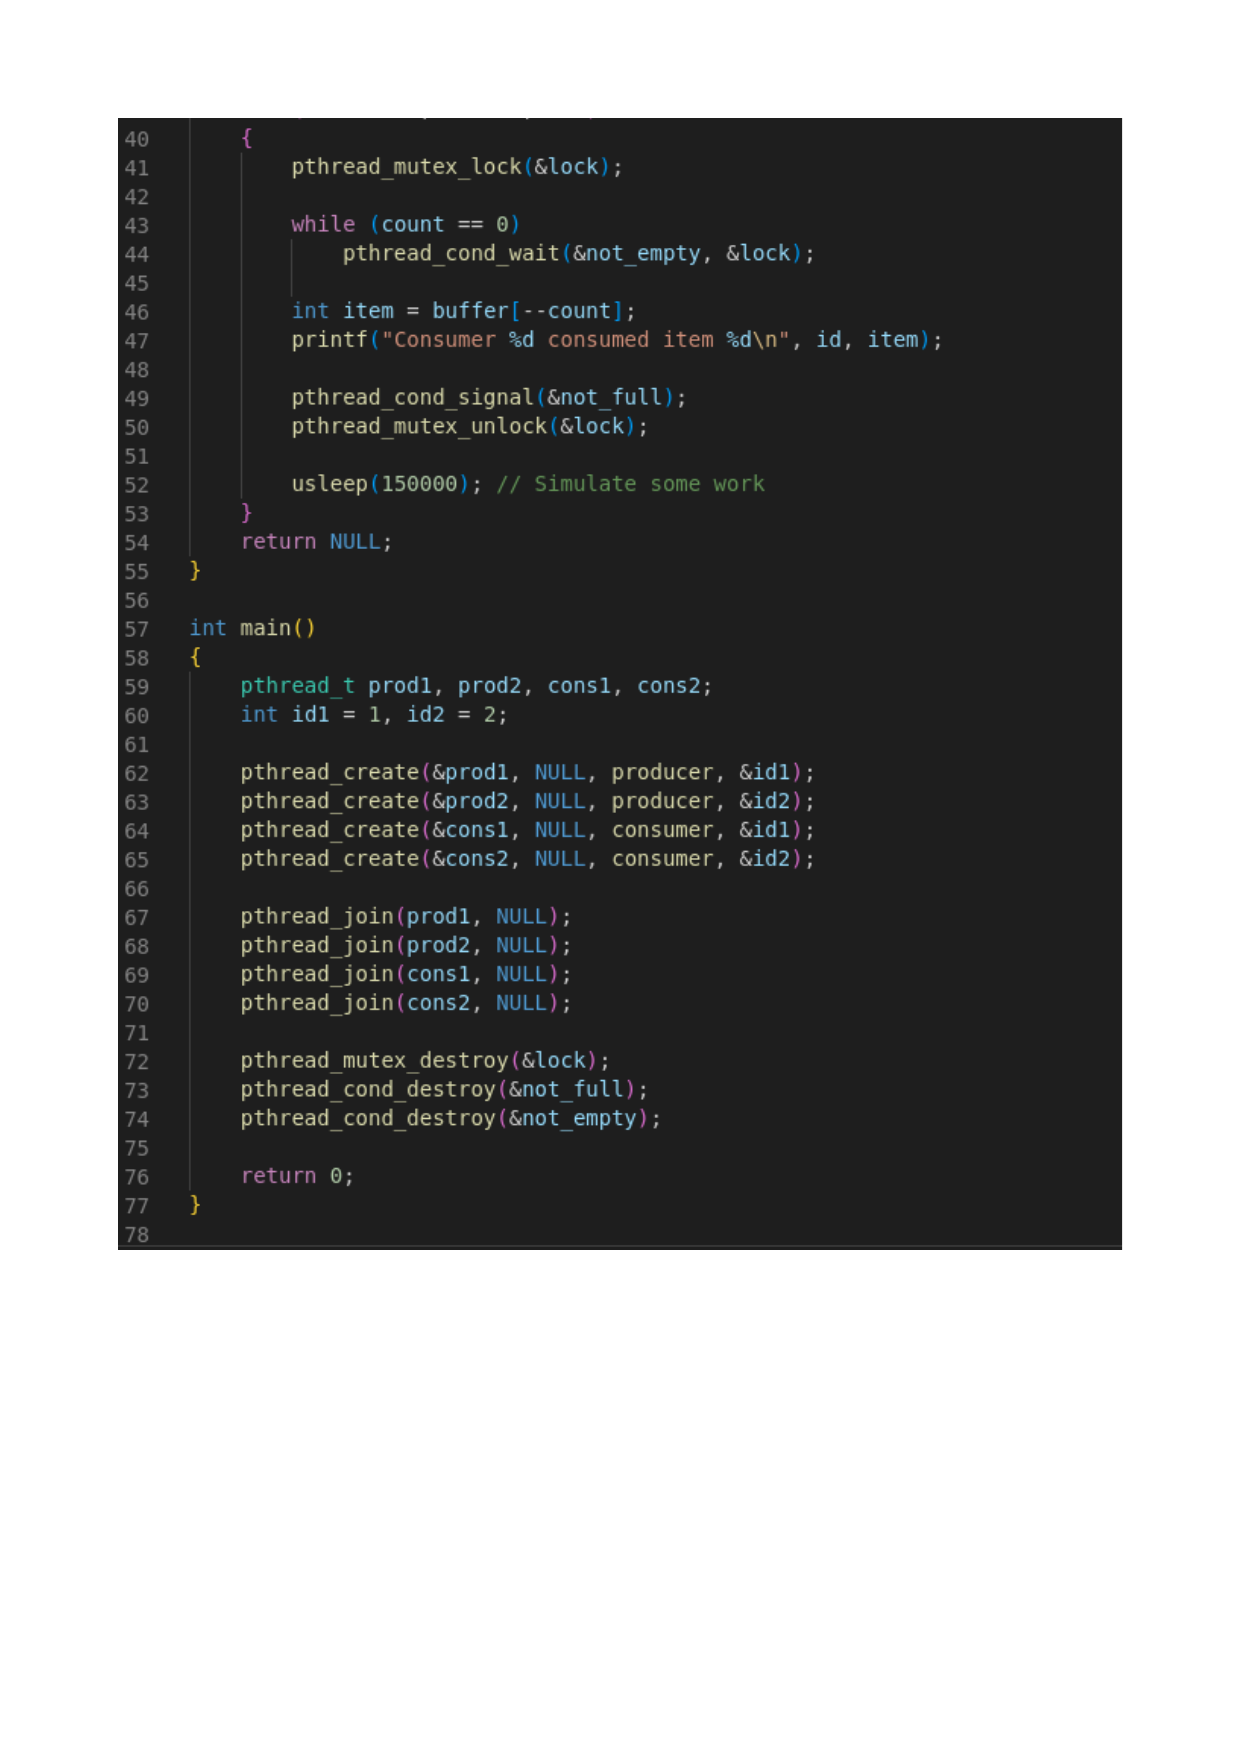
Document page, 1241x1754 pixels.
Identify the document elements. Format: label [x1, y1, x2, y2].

picture [118, 118, 1123, 1250]
